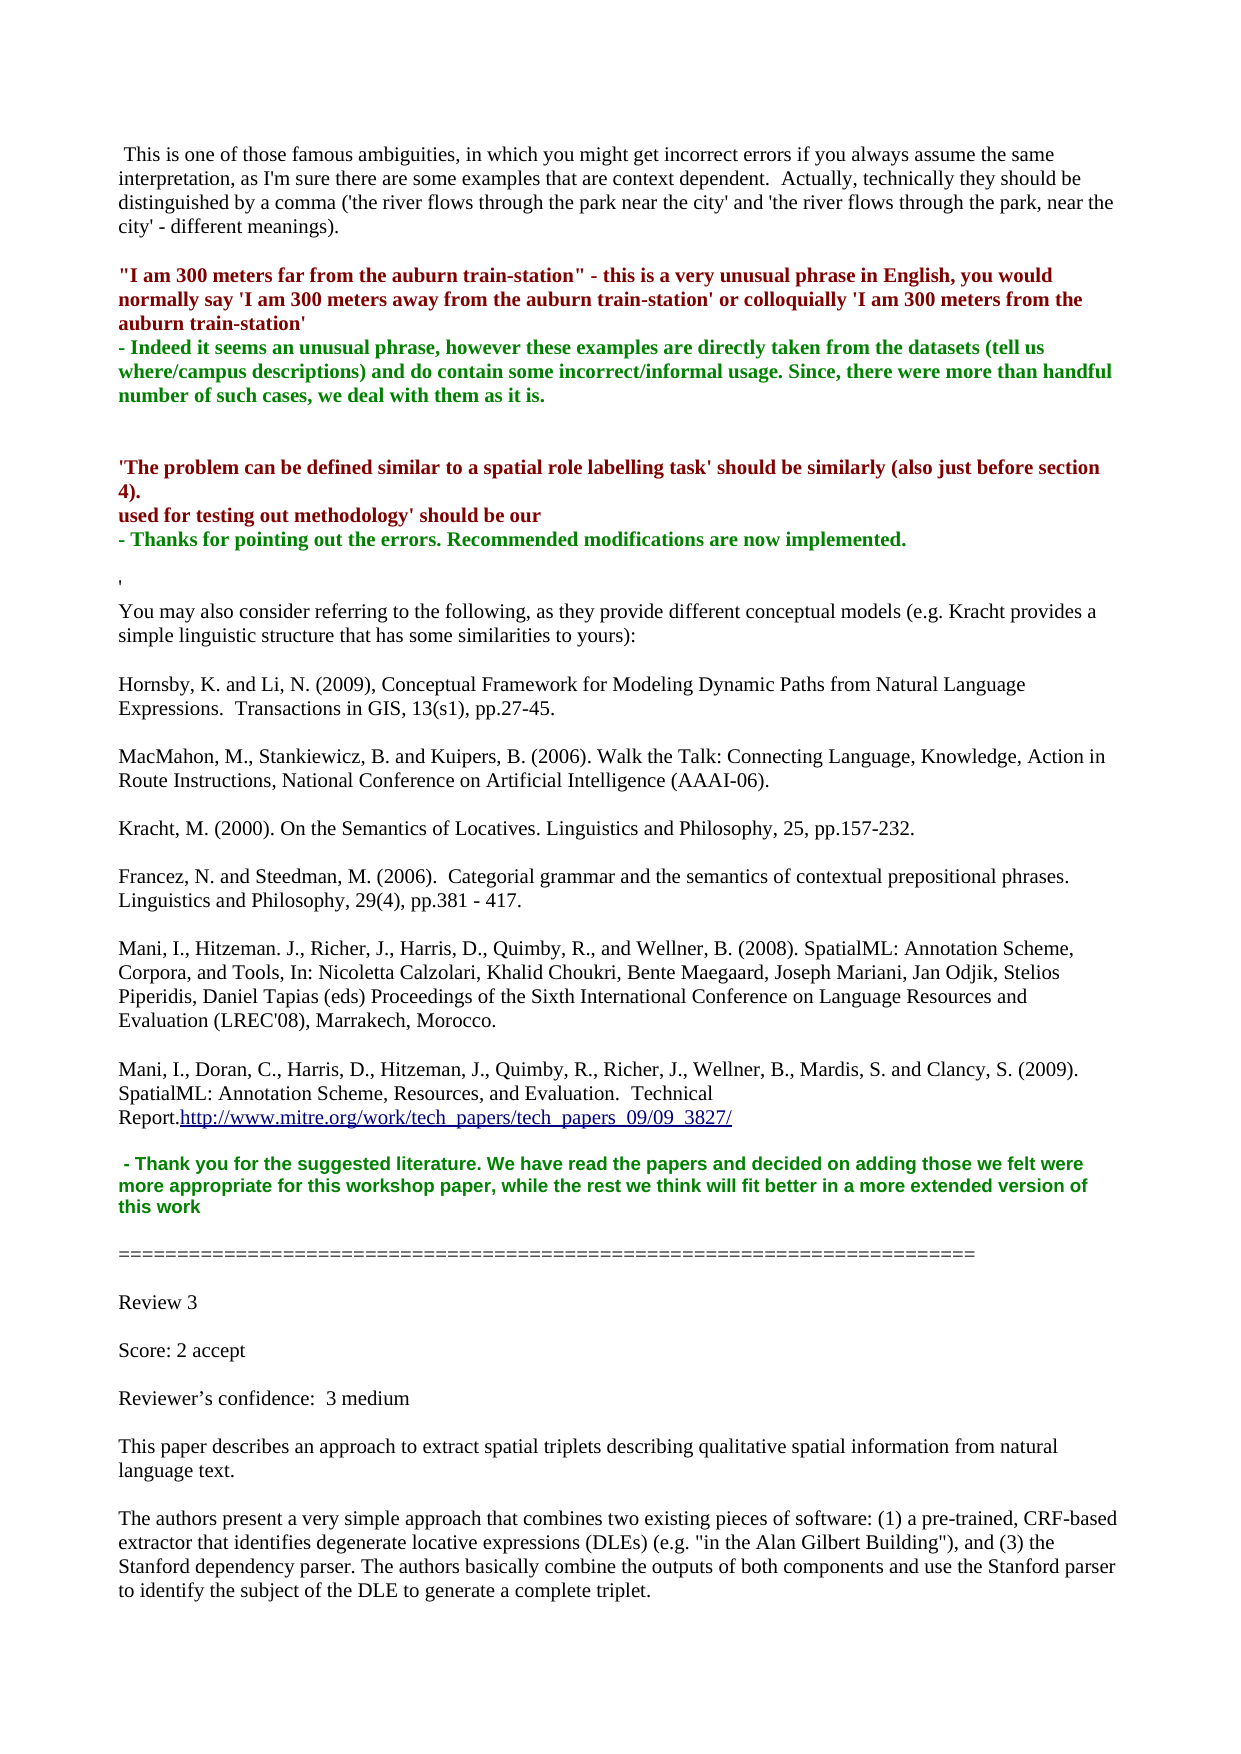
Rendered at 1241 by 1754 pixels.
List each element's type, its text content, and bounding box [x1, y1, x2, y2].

text - Thank you for the suggested literature. We have read the papers and decided on adding those we felt were more appropriate for this workshop paper, while the rest we think will fit better in a more extended version of this work ========================================================================= Review 3 Score: 2 accept Reviewer’s confidence: 3 medium This paper describes an approach to extract spatial triplets describing qualitative spatial information from natural language text. The authors present a very simple approach that combines two existing pieces of software: (1) a pre-trained, CRF-based extractor that identifies degenerate locative expressions (DLEs) (e.g. "in the Alan Gilbert Building"), and (3) the Stanford dependency parser. The authors basically combine the outputs of both components and use the Stanford parser to identify the subject of the DLE to generate a complete triplet. [118, 1153, 1122, 1627]
text This is one of those famous ambiguities, in which you might get incorrect errors if you always assume the same interpretation, as I'm sure there are some examples that are context dependent. Actually, technically they should be distinguished by a comma ('the river flows through the park near the city' and 'the river flows through the park, near the city' - different meanings). "I am 300 meters far from the auburn train-station" - this is a very unusual phrase in English, you would normally say 'I am 300 meters away from the auburn train-station' or colloquially 'I am 300 meters from the auburn train-station' - Indeed it seems an unusual phrase, however these examples are directly taken from the datasets (tell us where/campus descriptions) and do contain some incorrect/informal usage. Since, there were more than handful number of such cases, we deal with them as it is. [118, 118, 1122, 407]
text 'The problem can be defined similar to a spatial role labelling task' should be similarly (also just before section 4). used for testing out methodology' should be our - Thanks for pointing out the errors. Recommended modifications are now implemented. ' You may also consider referring to the following, as they provide different conceptual models (e.g. Kracht provides a simple linguistic structure that has some similarities to yours): Hornsby, K. and Li, N. (2009), Conceptual Framework for Modeling Dynamic Paths from Natural Language Expressions. Transactions in GIS, 13(s1), pp.27-45. MacMahon, M., Stankiewicz, B. and Kuipers, B. (2006). Walk the Talk: Connecting Language, Knowledge, Action in Route Instructions, National Conference on Artificial Intelligence (AAAI-06). Kracht, M. (2000). On the Semantics of Locatives. Linguistics and Philosophy, 25, pp.157-232. Francez, N. and Steedman, M. (2006). Categorial grammar and the semantics of contextual prepositional phrases. Linguistics and Philosophy, 29(4), pp.381 - 417. Mani, I., Hitzeman. J., Richer, J., Harris, D., Quimby, R., and Wellner, B. (2008). SpatialML: Annotation Scheme, Corpora, and Tools, In: Nicoletta Calzolari, Khalid Choukri, Bente Maegaard, Joseph Mariani, Jan Odjik, Stelios Piperidis, Daniel Tapias (eds) Proceedings of the Sixth International Conference on Language Resources and Evaluation (LREC'08), Marrakech, Morocco. Mani, I., Doran, C., Harris, D., Hitzeman, J., Quimby, R., Richer, J., Wellner, B., Mardis, S. and Clancy, S. (2009). SpatialML: Annotation Scheme, Resources, and Evaluation. Technical Report.http://www.mitre.org/work/tech_papers/tech_papers_09/09_3827/ [118, 407, 1122, 1129]
